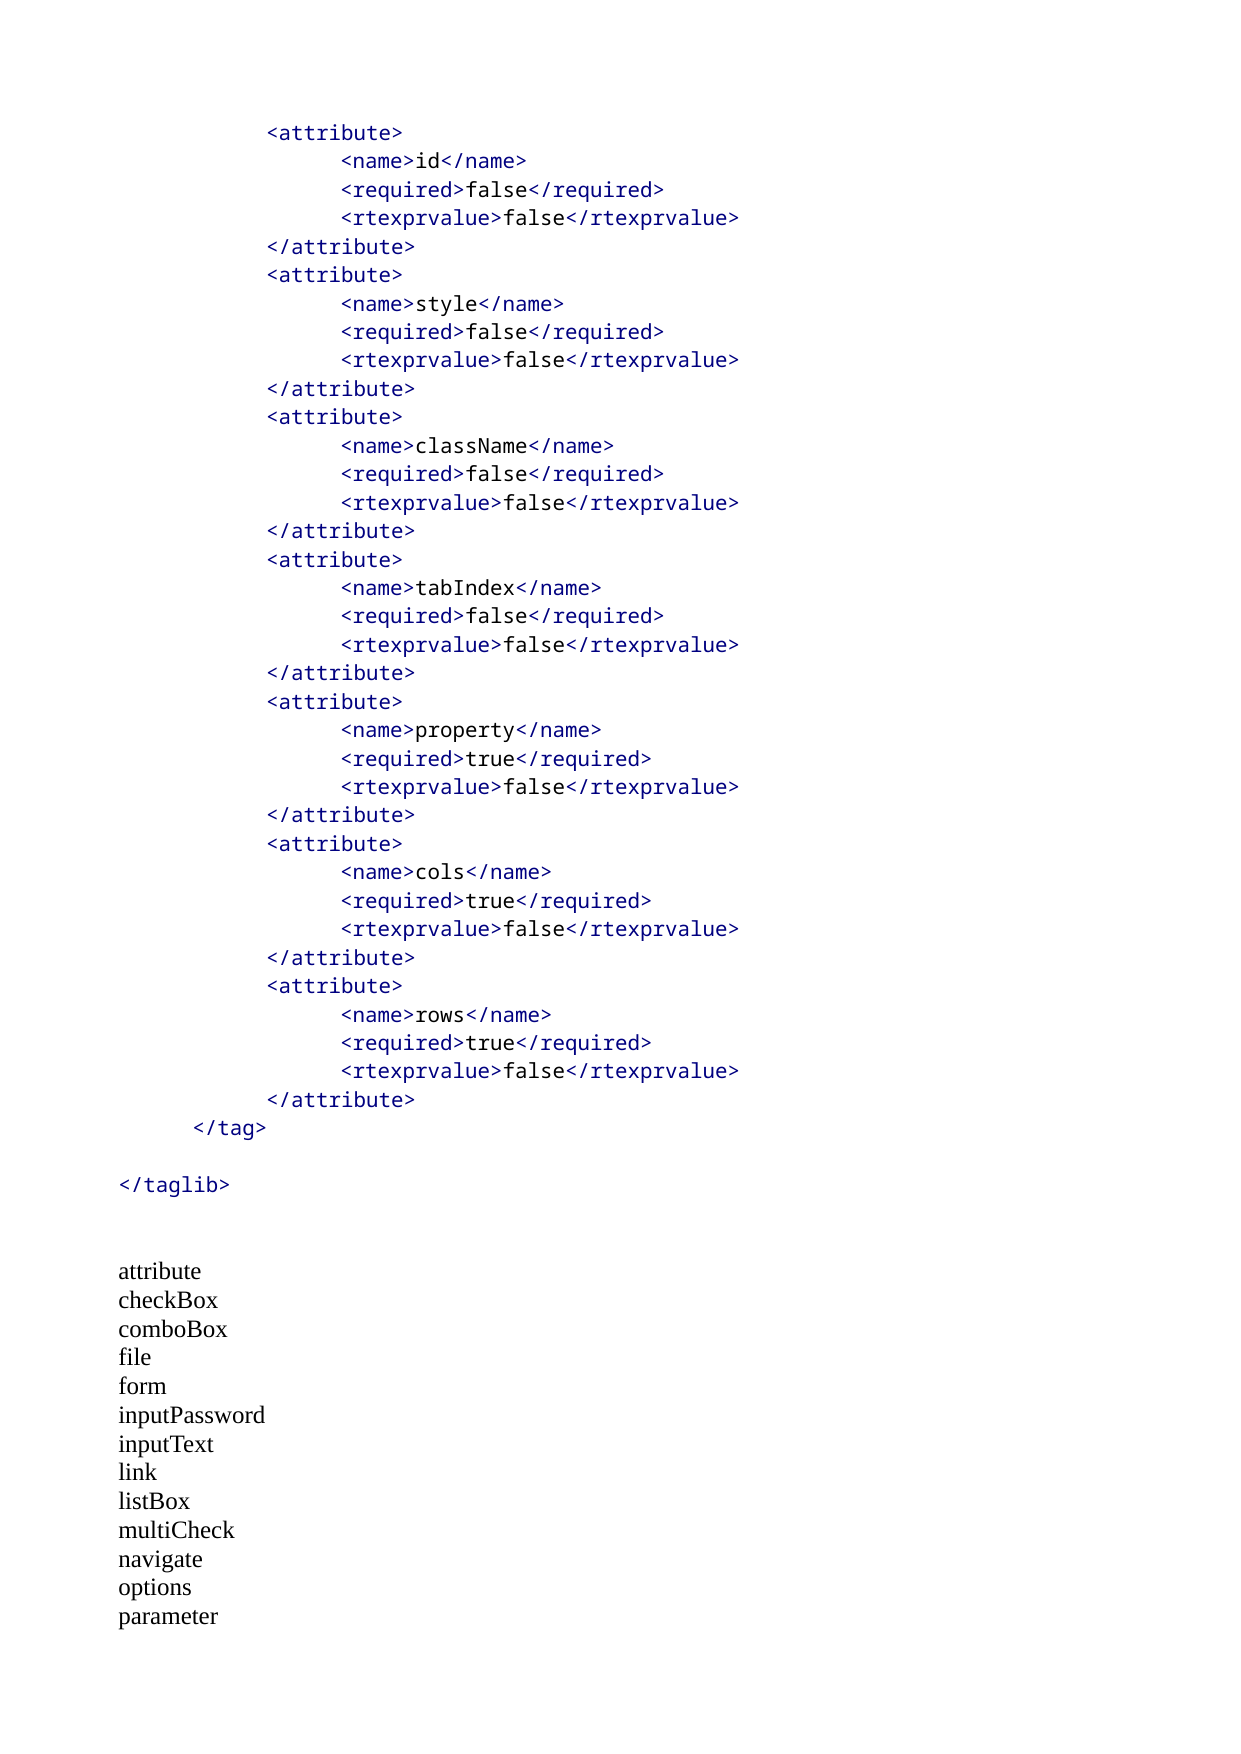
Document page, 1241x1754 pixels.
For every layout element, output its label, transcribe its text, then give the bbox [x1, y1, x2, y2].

text <required>true</required> [118, 886, 1122, 914]
text </attribute> [118, 658, 1122, 687]
text <attribute> [118, 545, 1122, 573]
text attribute [118, 1256, 1122, 1285]
text inputText [118, 1429, 1122, 1457]
text <rtexprvalue>false</rtexprvalue> [118, 630, 1122, 658]
text navigate [118, 1544, 1122, 1572]
text <required>true</required> [118, 744, 1122, 772]
text <rtexprvalue>false</rtexprvalue> [118, 1057, 1122, 1085]
text <name>rows</name> [118, 1000, 1122, 1028]
text <rtexprvalue>false</rtexprvalue> [118, 488, 1122, 516]
text comboBox [118, 1314, 1122, 1342]
text <required>false</required> [118, 175, 1122, 203]
text checkBox [118, 1285, 1122, 1314]
text <attribute> [118, 118, 1122, 147]
text </attribute> [118, 801, 1122, 829]
text <attribute> [118, 402, 1122, 431]
text <rtexprvalue>false</rtexprvalue> [118, 772, 1122, 801]
text <required>false</required> [118, 602, 1122, 630]
text </attribute> [118, 232, 1122, 260]
text form [118, 1371, 1122, 1400]
text multiCheck [118, 1515, 1122, 1544]
text <attribute> [118, 829, 1122, 857]
text link [118, 1457, 1122, 1486]
text <name>cols</name> [118, 857, 1122, 886]
text <attribute> [118, 687, 1122, 715]
text <rtexprvalue>false</rtexprvalue> [118, 203, 1122, 232]
text </attribute> [118, 516, 1122, 545]
text <required>false</required> [118, 459, 1122, 488]
text </attribute> [118, 1085, 1122, 1113]
text <name>id</name> [118, 147, 1122, 175]
text <required>false</required> [118, 317, 1122, 346]
text options [118, 1572, 1122, 1601]
text <name>className</name> [118, 431, 1122, 459]
text </attribute> [118, 943, 1122, 971]
text inputPassword [118, 1400, 1122, 1429]
text <attribute> [118, 260, 1122, 289]
text </taglib> [118, 1170, 1122, 1199]
text </attribute> [118, 374, 1122, 402]
text parameter [118, 1601, 1122, 1630]
text </tag> [118, 1113, 1122, 1142]
text file [118, 1342, 1122, 1371]
text <rtexprvalue>false</rtexprvalue> [118, 346, 1122, 374]
text <name>tabIndex</name> [118, 573, 1122, 602]
text <attribute> [118, 971, 1122, 1000]
text <name>property</name> [118, 715, 1122, 744]
text <rtexprvalue>false</rtexprvalue> [118, 914, 1122, 943]
text <name>style</name> [118, 289, 1122, 317]
text <required>true</required> [118, 1028, 1122, 1057]
text listBox [118, 1486, 1122, 1515]
